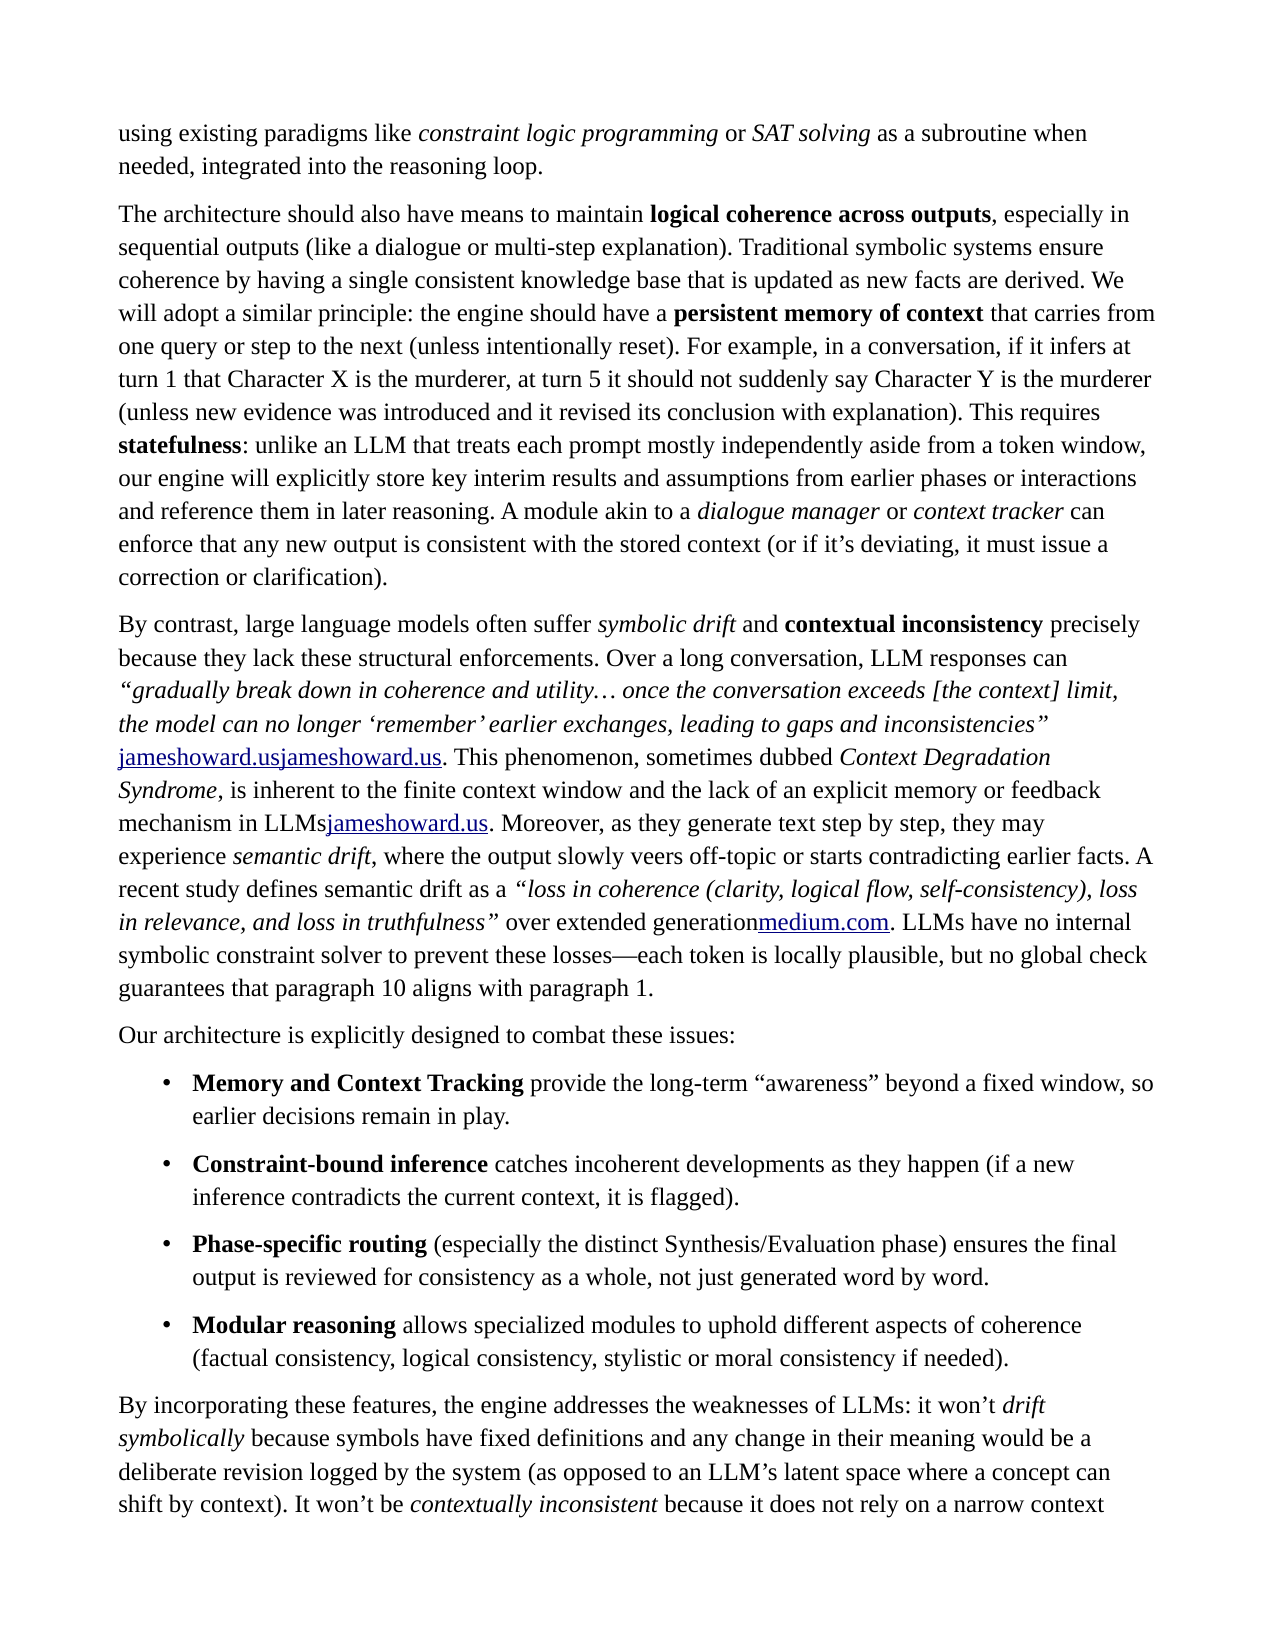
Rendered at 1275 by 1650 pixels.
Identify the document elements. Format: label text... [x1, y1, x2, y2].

list Memory and Context Tracking provide the long-term “awareness” beyond a fixed window, so earlier decisions remain in play. [162, 1068, 1157, 1130]
text The architecture should also have means to maintain logical coherence across outputs, especially in sequential outputs (like a dialogue or multi-step explanation). Traditional symbolic systems ensure coherence by having a single consistent knowledge base that is updated as new facts are derived. We will adopt a similar principle: the engine should have a persistent memory of context that carries from one query or step to the next (unless intentionally reset). For example, in a conversation, if it infers at turn 1 that Character X is the murderer, at turn 5 it should not suddenly say Character Y is the murderer (unless new evidence was introduced and it revised its conclusion with explanation). This requires statefulness: unlike an LLM that treats each prompt mostly independently aside from a token window, our engine will explicitly store key interim results and assumptions from earlier phases or interactions and reference them in later reasoning. A module akin to a dialogue manager or context tracker can enforce that any new output is consistent with the stored context (or if it’s deviating, it must issue a correction or clarification). [118, 199, 1157, 591]
text using existing paradigms like constraint logic programming or SAT solving as a subroutine when needed, integrated into the reasoning loop. [118, 118, 1157, 180]
text By incorporating these features, the engine addresses the weaknesses of LLMs: it won’t drift symbolically because symbols have fixed definitions and any change in their meaning would be a deliberate revision logged by the system (as opposed to an LLM’s latent space where a concept can shift by context). It won’t be contextually inconsistent because it does not rely on a narrow context [118, 1391, 1157, 1518]
list Constraint-bound inference catches incoherent developments as they happen (if a new inference contradicts the current context, it is flagged). [162, 1149, 1157, 1210]
list Phase-specific routing (especially the distinct Synthesis/Evaluation phase) ensures the final output is reviewed for consistency as a whole, not just generated word by word. [162, 1229, 1157, 1291]
text By contrast, large language models often suffer symbolic drift and contextual inconsistency precisely because they lack these structural enforcements. Over a long conversation, LLM responses can “gradually break down in coherence and utility… once the conversation exceeds [the context] limit, the model can no longer ‘remember’ earlier exchanges, leading to gaps and inconsistencies”​jameshoward.us​jameshoward.us. This phenomenon, sometimes dubbed Context Degradation Syndrome, is inherent to the finite context window and the lack of an explicit memory or feedback mechanism in LLMs​jameshoward.us. Moreover, as they generate text step by step, they may experience semantic drift, where the output slowly veers off-topic or starts contradicting earlier facts. A recent study defines semantic drift as a “loss in coherence (clarity, logical flow, self-consistency), loss in relevance, and loss in truthfulness” over extended generation​medium.com. LLMs have no internal symbolic constraint solver to prevent these losses—each token is locally plausible, but no global check guarantees that paragraph 10 aligns with paragraph 1. [118, 609, 1157, 1002]
text Our architecture is explicitly designed to combat these issues: [118, 1020, 1157, 1049]
list Modular reasoning allows specialized modules to uphold different aspects of coherence (factual consistency, logical consistency, stylistic or moral consistency if needed). [162, 1310, 1157, 1372]
